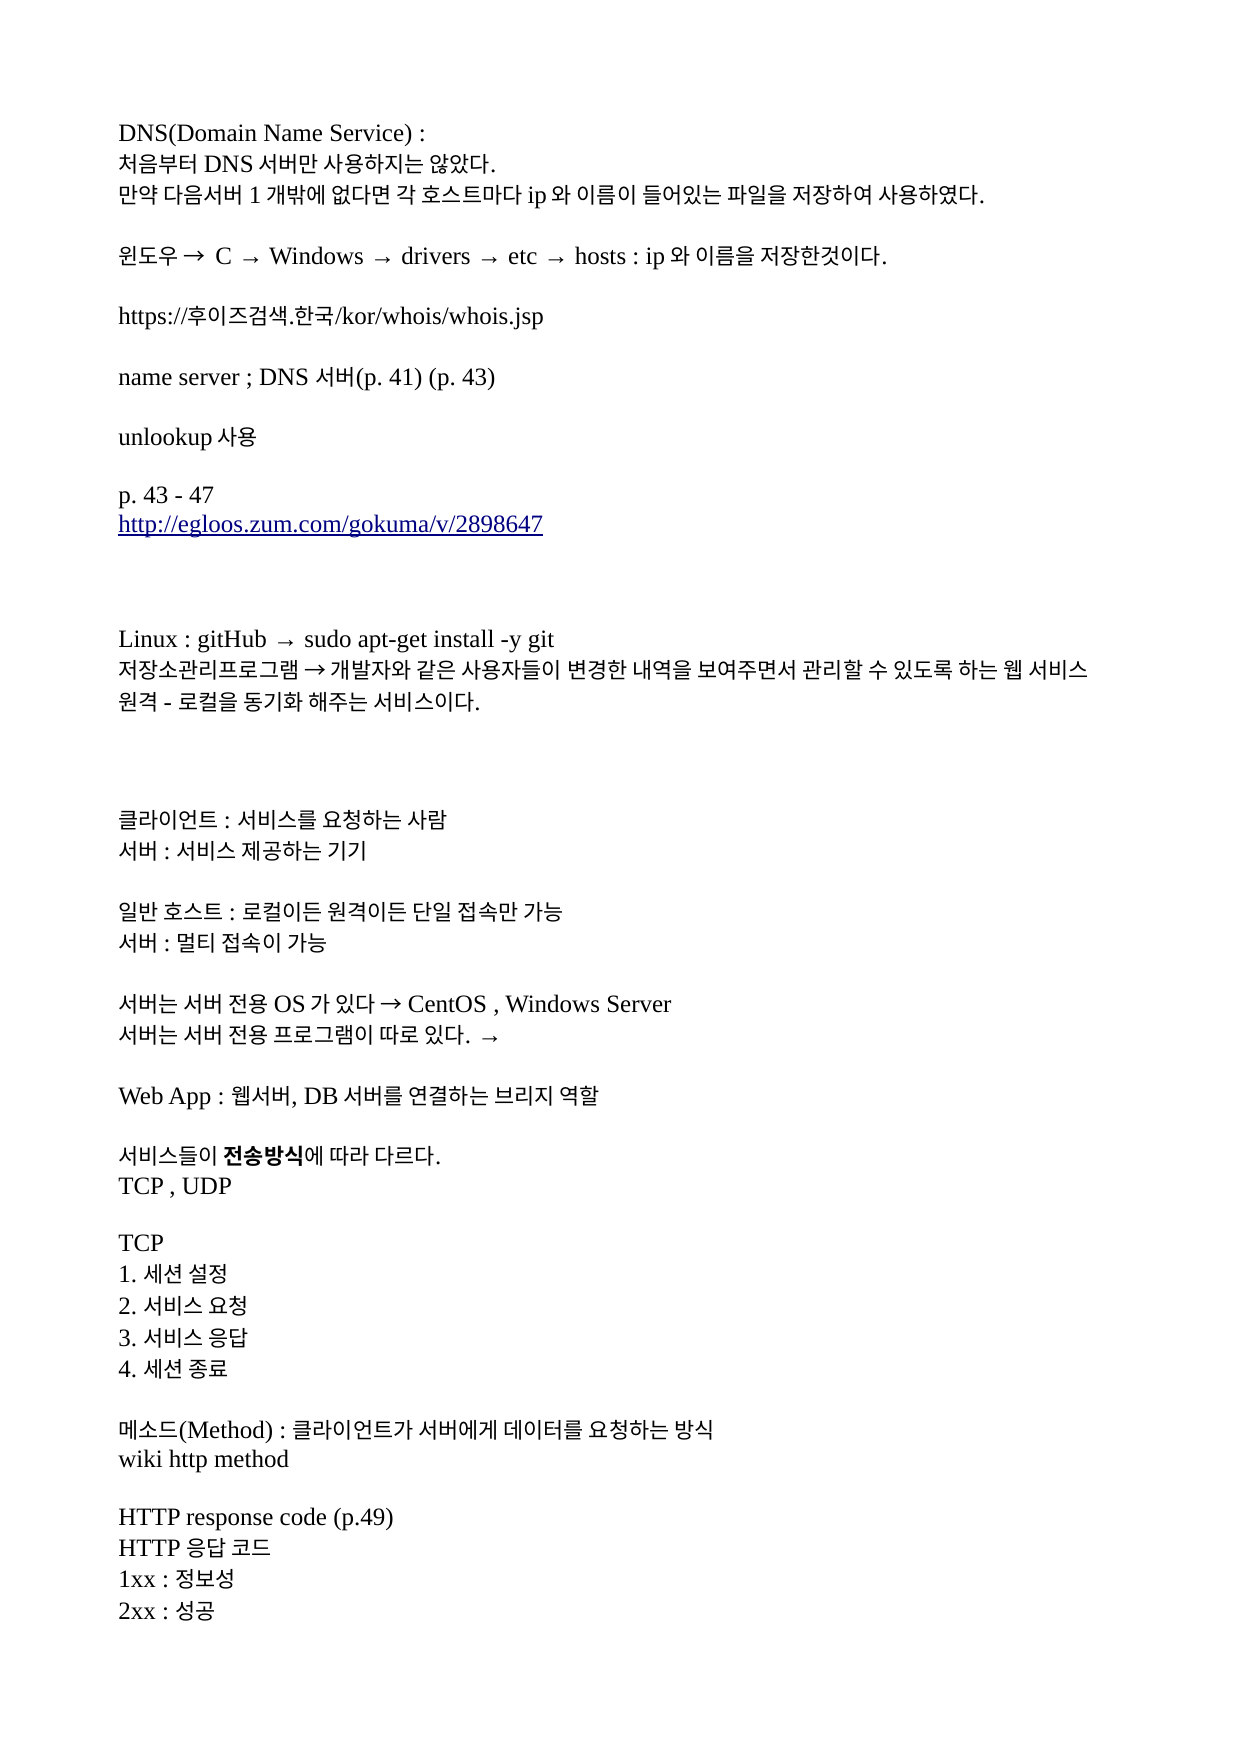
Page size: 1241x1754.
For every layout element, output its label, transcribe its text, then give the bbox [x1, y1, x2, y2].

text HTTP 응답 코드 [118, 1531, 1122, 1562]
text 클라이언트 : 서비스를 요청하는 사람 [118, 803, 1122, 834]
text 서버 : 멀티 접속이 가능 [118, 926, 1122, 958]
text 3. 서비스 응답 [118, 1321, 1122, 1352]
text HTTP response code (p.49) [118, 1502, 1122, 1531]
text http://egloos.zum.com/gokuma/v/2898647 [118, 509, 1122, 538]
text 메소드(Method) : 클라이언트가 서버에게 데이터를 요청하는 방식 [118, 1413, 1122, 1444]
text Linux : gitHub → sudo apt-get install -y git [118, 624, 1122, 653]
text 4. 세션 종료 [118, 1352, 1122, 1384]
text 원격 - 로컬을 동기화 해주는 서비스이다. [118, 685, 1122, 716]
text 서버는 서버 전용 프로그램이 따로 있다. → [118, 1018, 1122, 1050]
text 2xx : 성공 [118, 1594, 1122, 1626]
text TCP [118, 1228, 1122, 1257]
text 윈도우 → C → Windows → drivers → etc → hosts : ip와 이름을 저장한것이다. [118, 239, 1122, 271]
text name server ; DNS 서버(p. 41) (p. 43) [118, 360, 1122, 391]
text wiki http method [118, 1444, 1122, 1473]
text 서비스들이 전송방식에 따라 다르다. [118, 1139, 1122, 1171]
text 1xx : 정보성 [118, 1562, 1122, 1594]
text 1. 세션 설정 [118, 1257, 1122, 1289]
text 처음부터 DNS서버만 사용하지는 않았다. [118, 147, 1122, 178]
text https://후이즈검색.한국/kor/whois/whois.jsp [118, 299, 1122, 331]
text p. 43 - 47 [118, 481, 1122, 509]
text 일반 호스트 : 로컬이든 원격이든 단일 접속만 가능 [118, 895, 1122, 926]
text 만약 다음서버 1개밖에 없다면 각 호스트마다 ip와 이름이 들어있는 파일을 저장하여 사용하였다. [118, 178, 1122, 210]
text TCP , UDP [118, 1171, 1122, 1200]
text 서버는 서버 전용 OS가 있다 → CentOS , Windows Server [118, 987, 1122, 1018]
text DNS(Domain Name Service) : [118, 118, 1122, 147]
text 저장소관리프로그램 → 개발자와 같은 사용자들이 변경한 내역을 보여주면서 관리할 수 있도록 하는 웹 서비스 [118, 653, 1122, 685]
text 2. 서비스 요청 [118, 1289, 1122, 1321]
text unlookup사용 [118, 420, 1122, 452]
text Web App : 웹서버, DB서버를 연결하는 브리지 역할 [118, 1079, 1122, 1111]
text 서버 : 서비스 제공하는 기기 [118, 834, 1122, 866]
